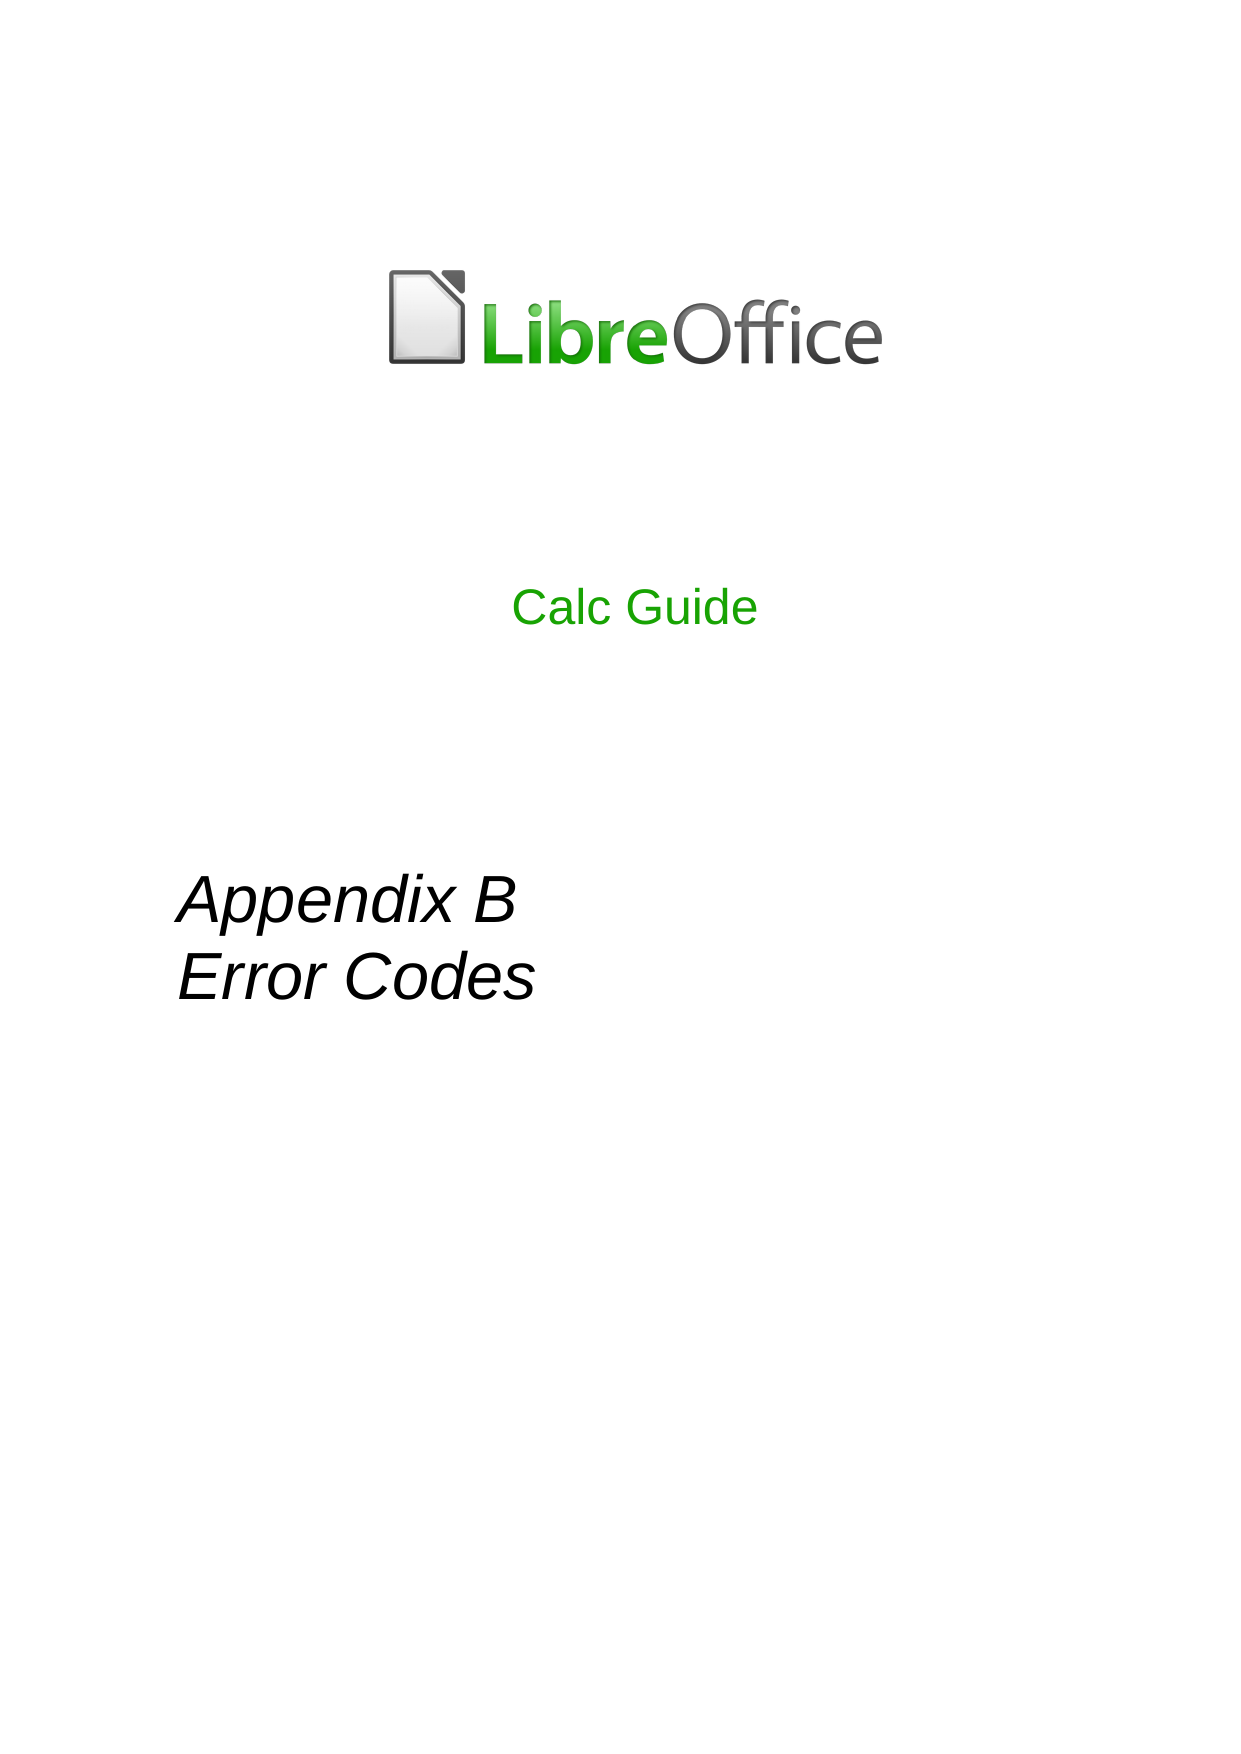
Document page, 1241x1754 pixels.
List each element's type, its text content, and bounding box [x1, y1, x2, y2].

text Calc Guide [177, 577, 1093, 635]
picture [385, 265, 885, 371]
title Appendix B Error Codes [177, 860, 1093, 1013]
